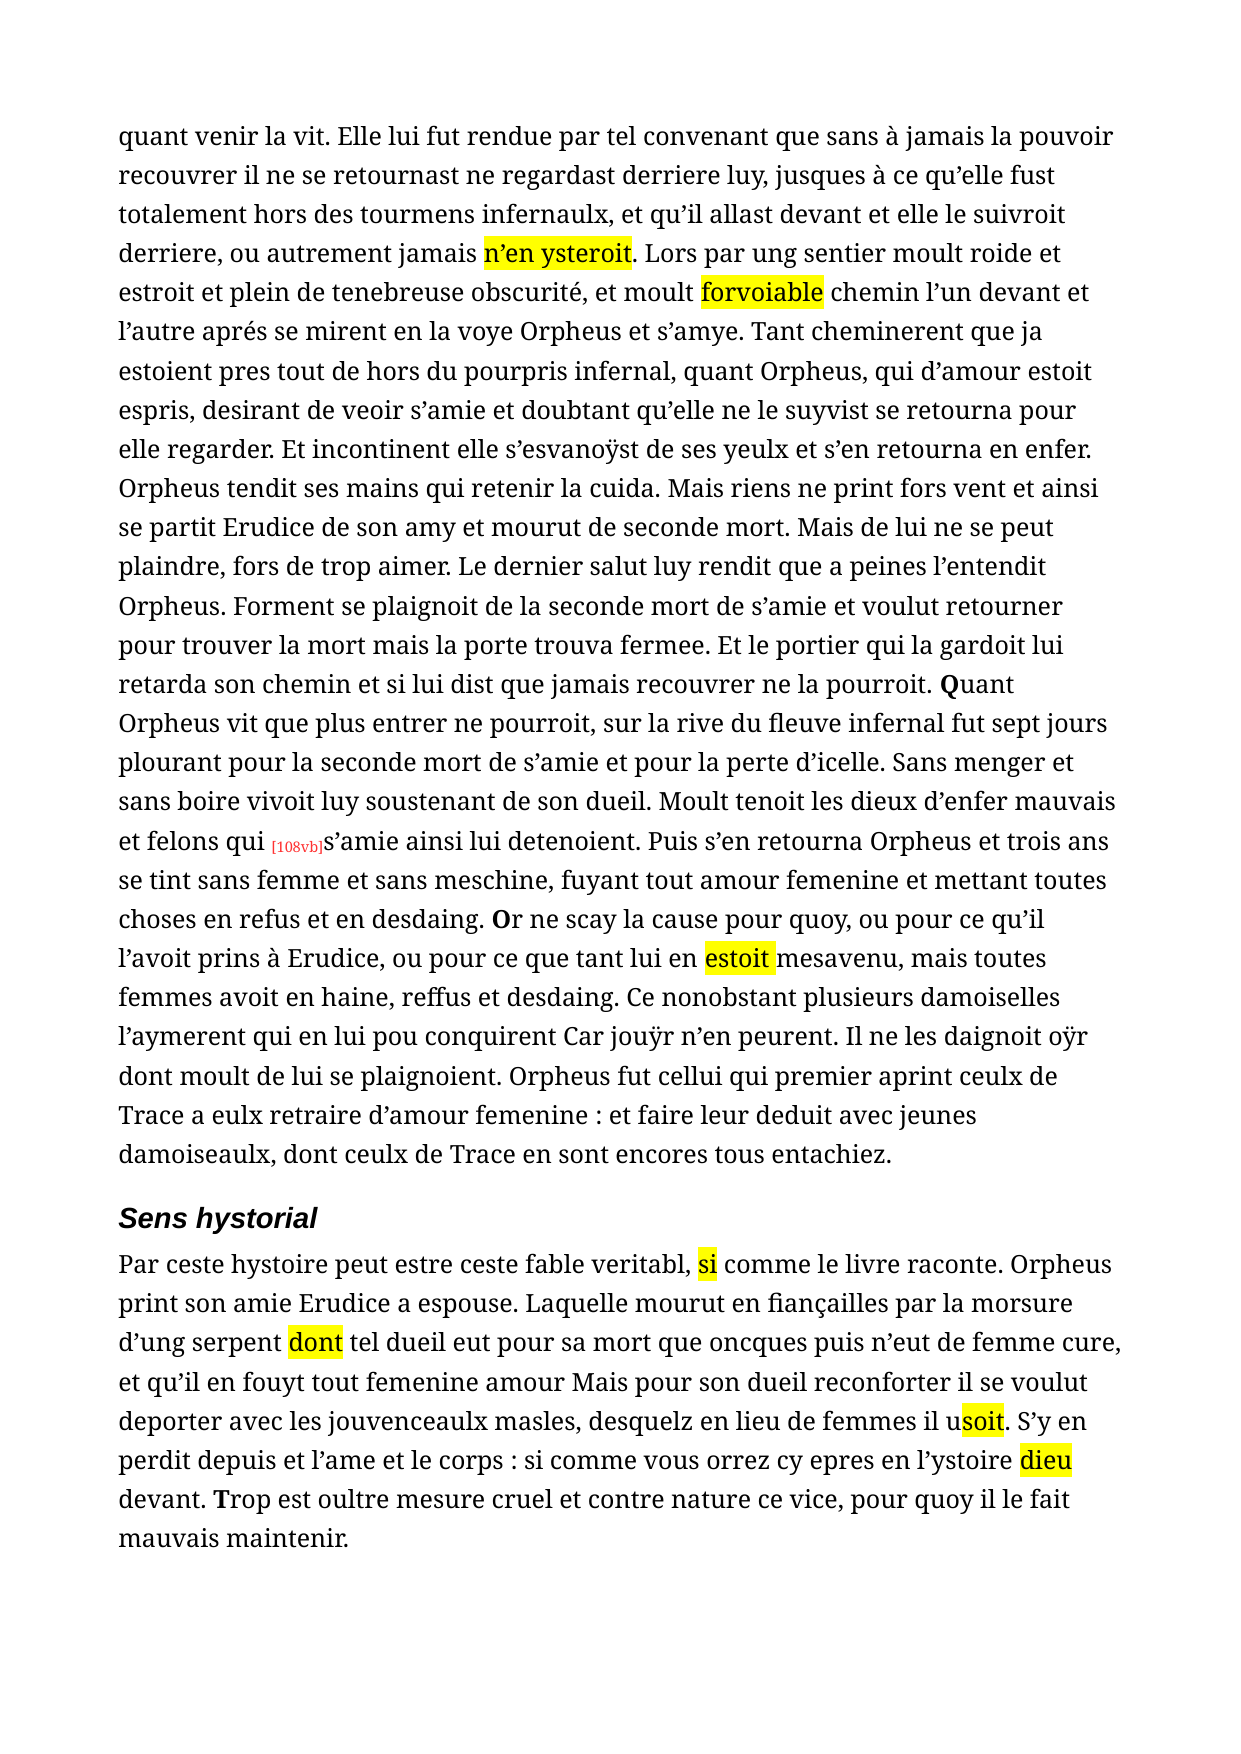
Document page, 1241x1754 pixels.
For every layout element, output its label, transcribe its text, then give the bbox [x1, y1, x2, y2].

text quant venir la vit. Elle lui fut rendue par tel convenant que sans à jamais la pouvoir recouvrer il ne se retournast ne regardast derriere luy, jusques à ce qu’elle fust totalement hors des tourmens infernaulx, et qu’il allast devant et elle le suivroit derriere, ou autrement jamais n’en ysteroit. Lors par ung sentier moult roide et estroit et plein de tenebreuse obscurité, et moult forvoiable chemin l’un devant et l’autre aprés se mirent en la voye Orpheus et s’amye. Tant cheminerent que ja estoient pres tout de hors du pourpris infernal, quant Orpheus, qui d’amour estoit espris, desirant de veoir s’amie et doubtant qu’elle ne le suyvist se retourna pour elle regarder. Et incontinent elle s’esvanoÿst de ses yeulx et s’en retourna en enfer. Orpheus tendit ses mains qui retenir la cuida. Mais riens ne print fors vent et ainsi se partit Erudice de son amy et mourut de seconde mort. Mais de lui ne se peut plaindre, fors de trop aimer. Le dernier salut luy rendit que a peines l’entendit Orpheus. Forment se plaignoit de la seconde mort de s’amie et voulut retourner pour trouver la mort mais la porte trouva fermee. Et le portier qui la gardoit lui retarda son chemin et si lui dist que jamais recouvrer ne la pourroit. Quant Orpheus vit que plus entrer ne pourroit, sur la rive du fleuve infernal fut sept jours plourant pour la seconde mort de s’amie et pour la perte d’icelle. Sans menger et sans boire vivoit luy soustenant de son dueil. Moult tenoit les dieux d’enfer mauvais et felons qui [108vb]s’amie ainsi lui detenoient. Puis s’en retourna Orpheus et trois ans se tint sans femme et sans meschine, fuyant tout amour femenine et mettant toutes choses en refus et en desdaing. Or ne scay la cause pour quoy, ou pour ce qu’il l’avoit prins à Erudice, ou pour ce que tant lui en estoit mesavenu, mais toutes femmes avoit en haine, reffus et desdaing. Ce nonobstant plusieurs damoiselles l’aymerent qui en lui pou conquirent Car jouÿr n’en peurent. Il ne les daignoit oÿr dont moult de lui se plaignoient. Orpheus fut cellui qui premier aprint ceulx de Trace a eulx retraire d’amour femenine : et faire leur deduit avec jeunes damoiseaulx, dont ceulx de Trace en sont encores tous entachiez. [118, 118, 1122, 1171]
subtitle Sens hystorial [118, 1201, 1122, 1234]
text Par ceste hystoire peut estre ceste fable veritabl, si comme le livre raconte. Orpheus print son amie Erudice a espouse. Laquelle mourut en fiançailles par la morsure d’ung serpent dont tel dueil eut pour sa mort que oncques puis n’eut de femme cure, et qu’il en fouyt tout femenine amour Mais pour son dueil reconforter il se voulut deporter avec les jouvenceaulx masles, desquelz en lieu de femmes il usoit. S’y en perdit depuis et l’ame et le corps : si comme vous orrez cy epres en l’ystoire dieu devant. Trop est oultre mesure cruel et contre nature ce vice, pour quoy il le fait mauvais maintenir. [118, 1247, 1122, 1555]
